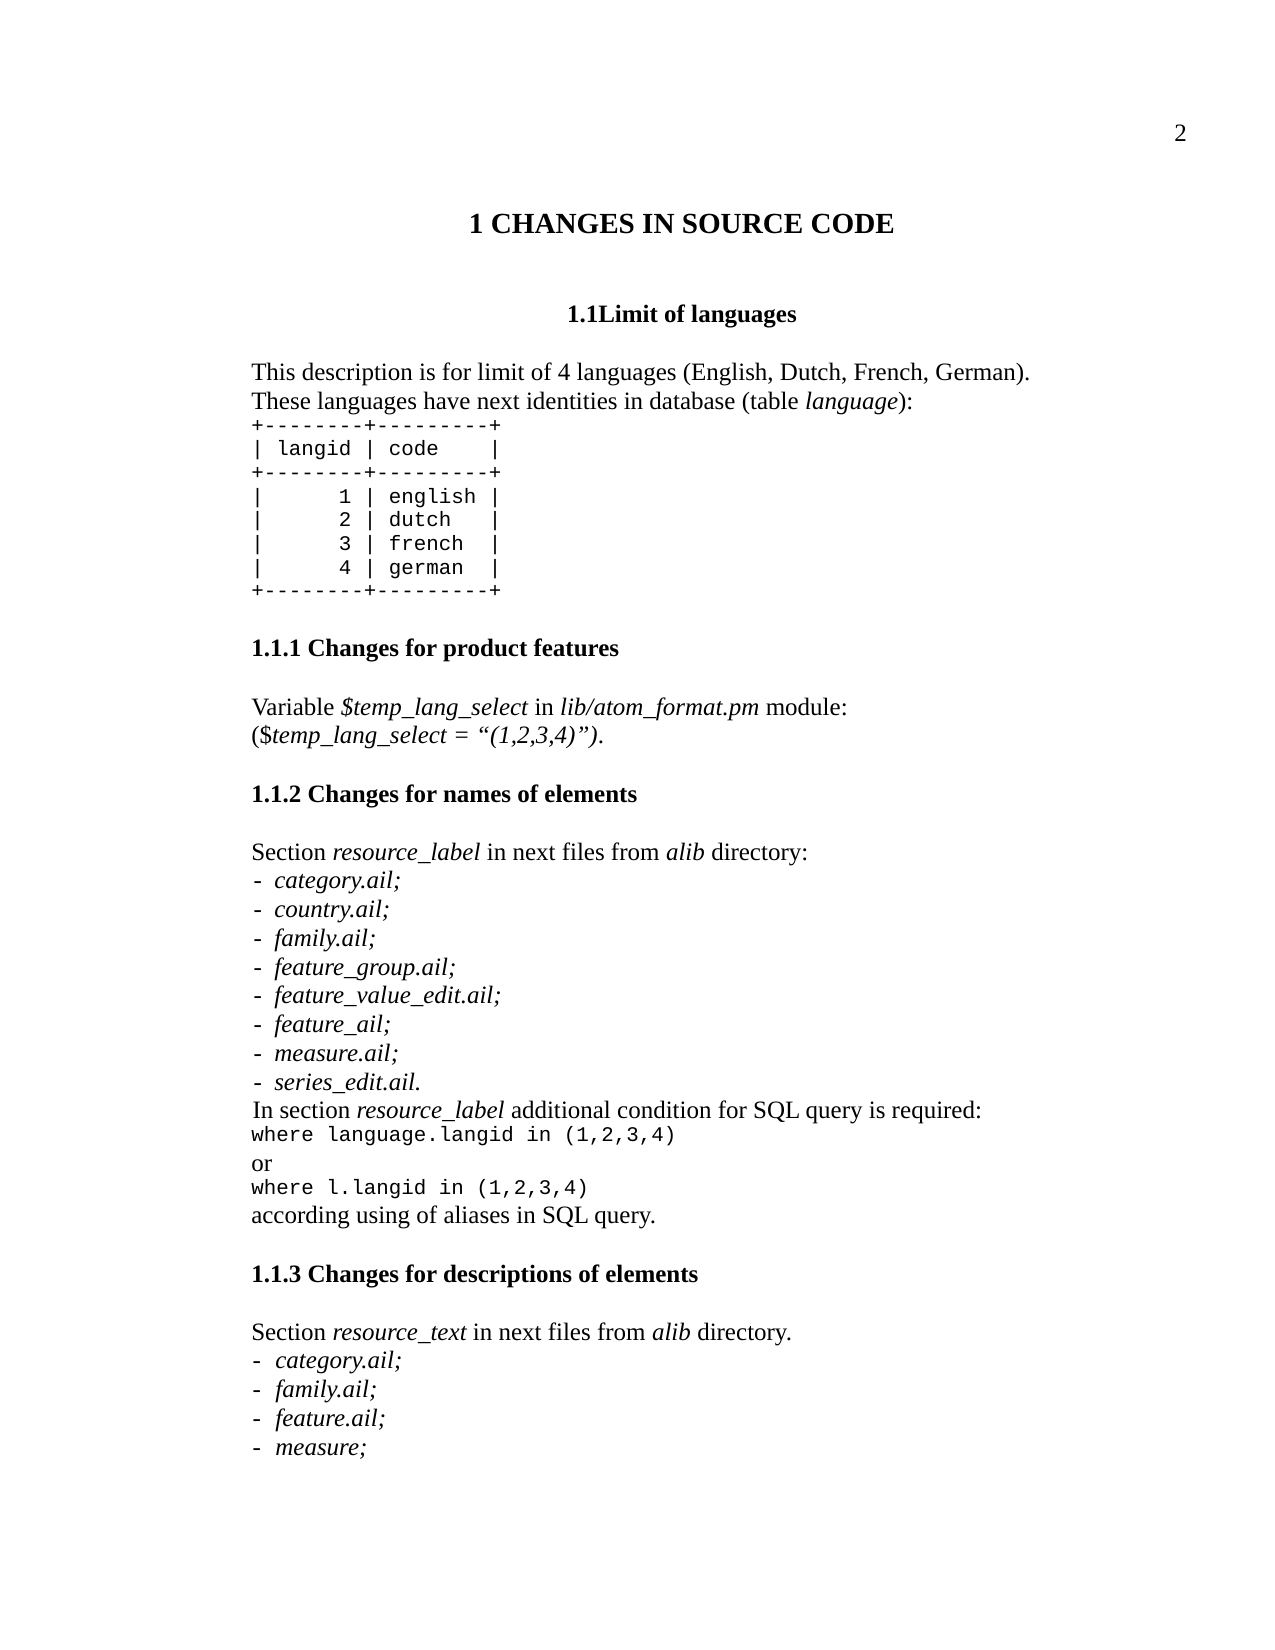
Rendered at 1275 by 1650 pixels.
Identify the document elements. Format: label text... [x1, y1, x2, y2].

text 1.1.3 Changes for descriptions of elements [177, 1259, 1186, 1287]
list family.ail; [178, 1374, 1186, 1403]
text | 1 | english | [251, 486, 1186, 509]
list measure; [178, 1432, 1186, 1461]
list family.ail; [178, 923, 1186, 952]
text Section resource_text in next files from alib directory. [177, 1317, 1186, 1346]
text where language.langid in (1,2,3,4) [251, 1124, 1186, 1148]
list series_edit.ail. [178, 1067, 1186, 1096]
text where l.langid in (1,2,3,4) [251, 1177, 1186, 1200]
text | 3 | french | [251, 533, 1186, 557]
text or [177, 1148, 1186, 1177]
text | 4 | german | [251, 557, 1186, 580]
text This description is for limit of 4 languages (English, Dutch, French, German). [177, 357, 1186, 386]
list feature_group.ail; [178, 952, 1186, 981]
list category.ail; [178, 866, 1186, 894]
subtitle 1.1Limit of languages [177, 299, 1186, 328]
list measure.ail; [178, 1038, 1186, 1067]
list feature.ail; [178, 1403, 1186, 1432]
list feature_ail; [178, 1009, 1186, 1038]
list feature_value_edit.ail; [178, 981, 1186, 1009]
text 1.1.1 Changes for product features [177, 633, 1186, 662]
list In section resource_label additional condition for SQL query is required: [215, 1096, 1186, 1124]
text Section resource_label in next files from alib directory: [177, 837, 1186, 866]
text | langid | code | [251, 438, 1186, 462]
text | 2 | dutch | [251, 509, 1186, 533]
text These languages have next identities in database (table language): [177, 386, 1186, 415]
title 1 CHANGES IN SOURCE CODE [177, 207, 1186, 240]
text 1.1.2 Changes for names of elements [177, 779, 1186, 807]
text ($temp_lang_select = “(1,2,3,4)”). [177, 720, 1186, 749]
text according using of aliases in SQL query. [177, 1200, 1186, 1229]
list category.ail; [178, 1346, 1186, 1374]
list country.ail; [178, 894, 1186, 923]
text Variable $temp_lang_select in lib/atom_format.pm module: [177, 692, 1186, 720]
text +--------+---------+ [251, 462, 1186, 486]
text +--------+---------+ [251, 415, 1186, 438]
text +--------+---------+ [251, 580, 1186, 604]
